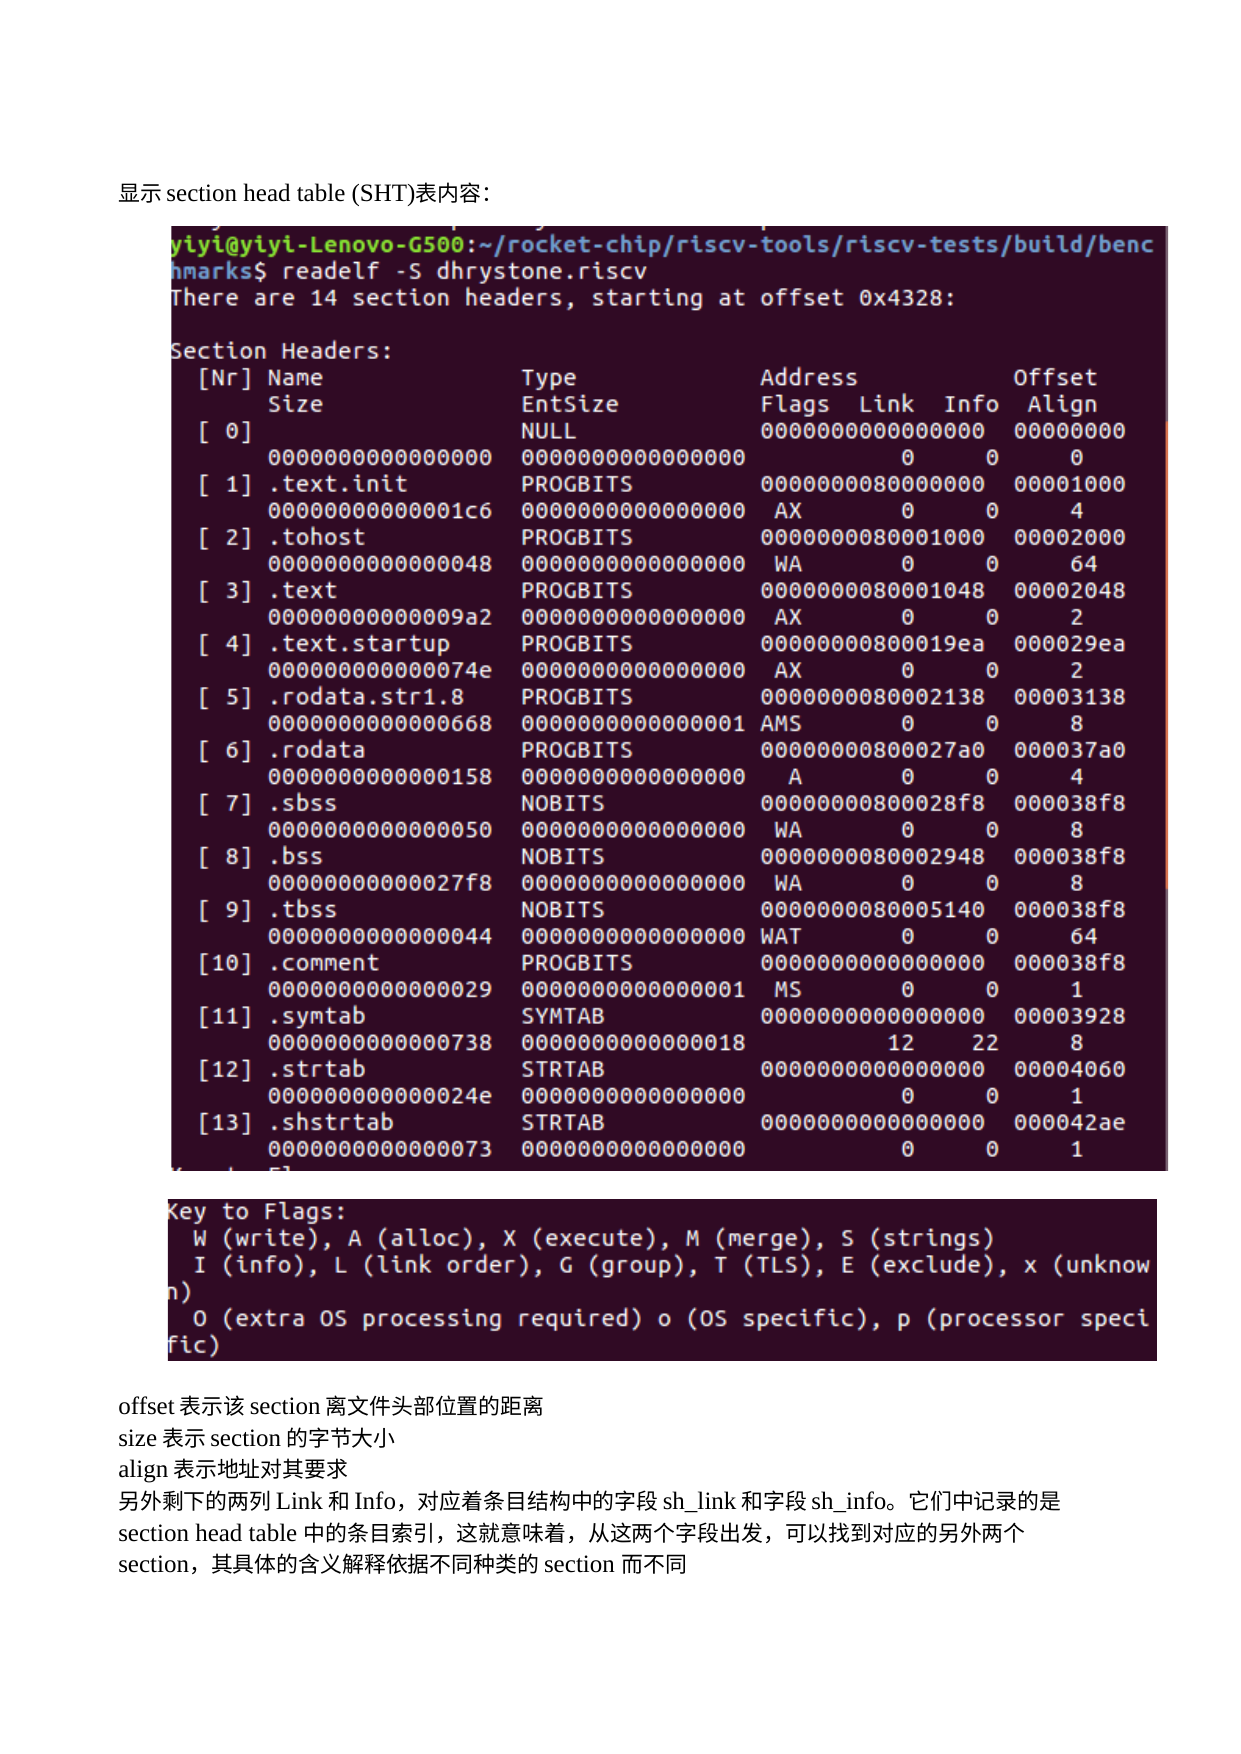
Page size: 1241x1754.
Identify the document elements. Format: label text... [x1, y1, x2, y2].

picture [171, 226, 1169, 1171]
text align表示地址对其要求 [118, 1452, 1122, 1484]
text size表示section的字节大小 [118, 1421, 1122, 1452]
text 另外剩下的两列Link和Info，对应着条目结构中的字段sh_link和字段sh_info。它们中记录的是section head table 中的条目索引，这就意味着，从这两个字段出发，可以找到对应的另外两个 section，其具体的含义解释依据不同种类的 section 而不同 [118, 1484, 1122, 1579]
text offset表示该section离文件头部位置的距离 [118, 1389, 1122, 1421]
picture [167, 1199, 1157, 1361]
text 显示section head table (SHT)表内容： [118, 176, 1122, 207]
